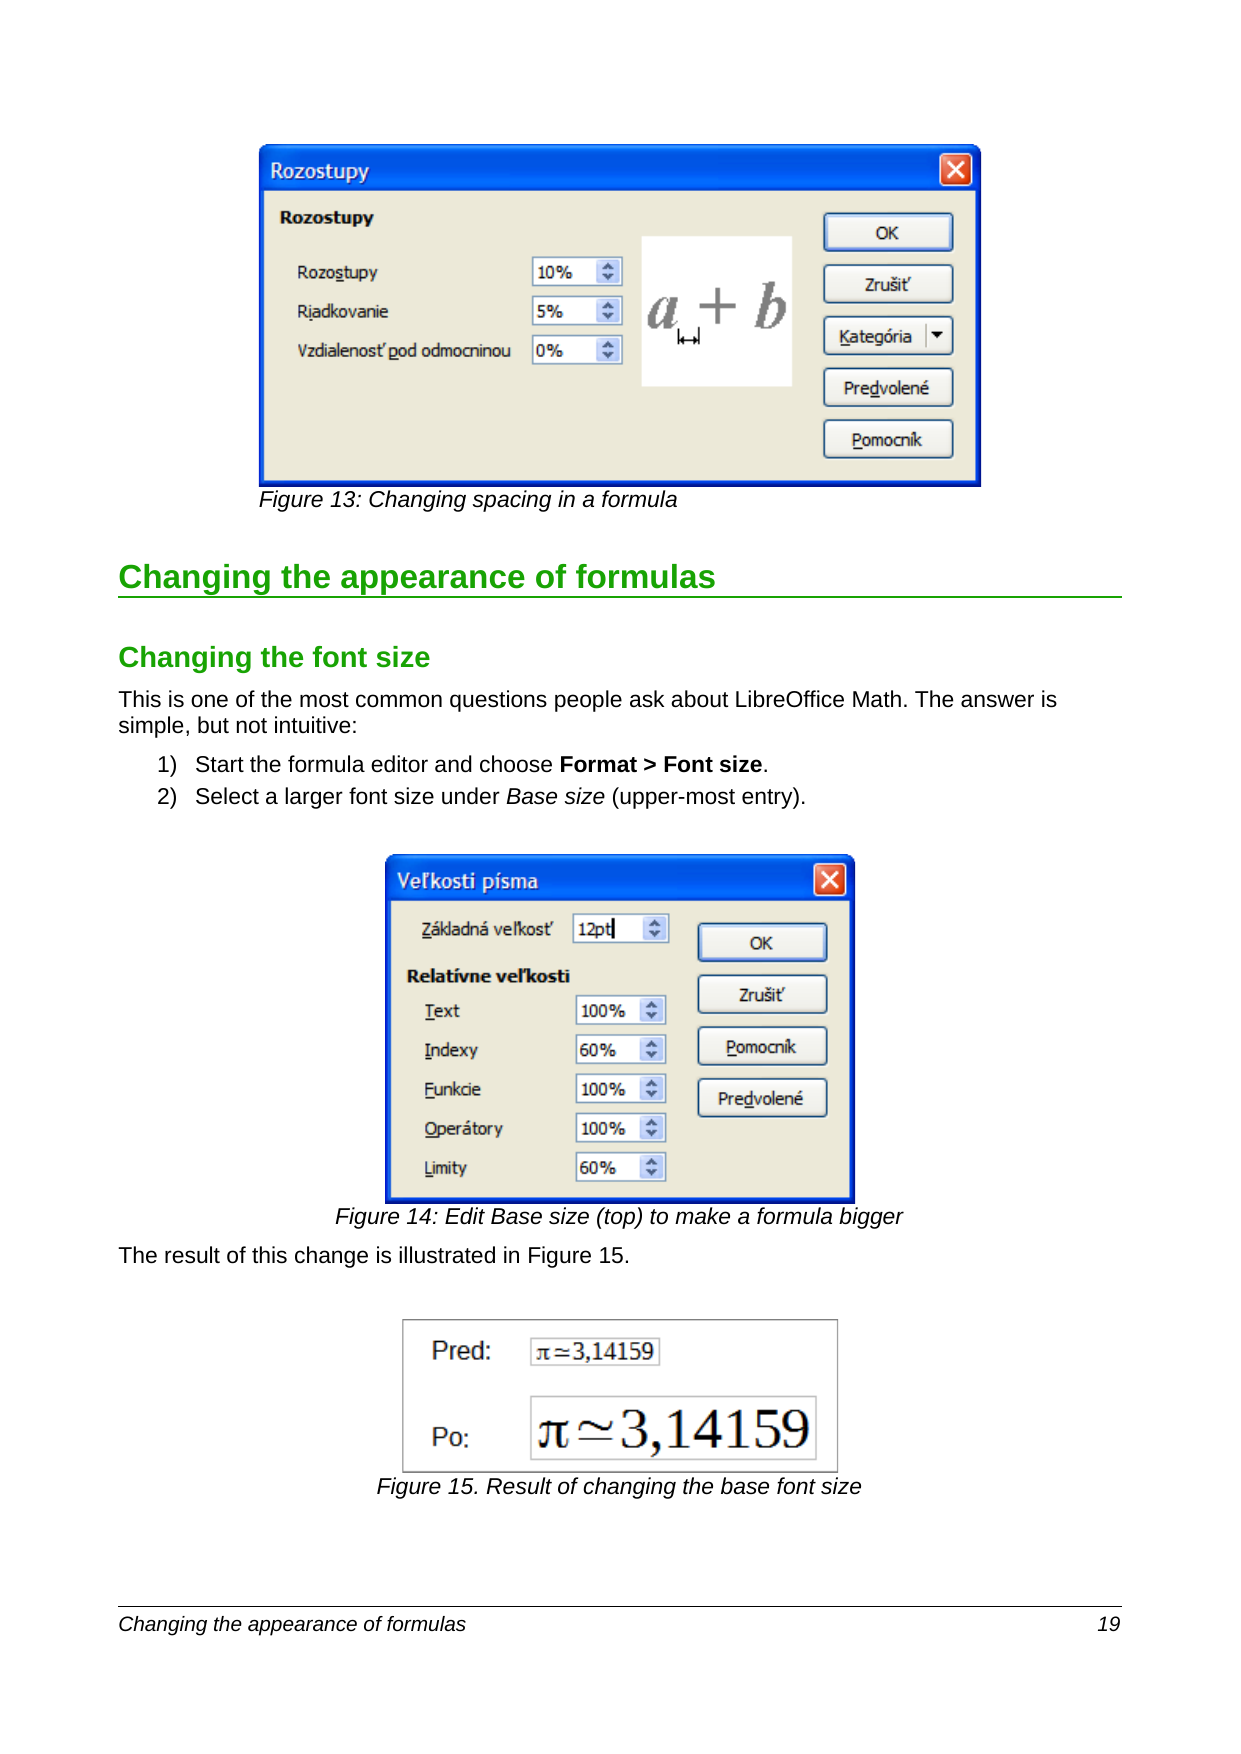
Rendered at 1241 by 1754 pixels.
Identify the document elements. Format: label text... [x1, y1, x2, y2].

subtitle Changing the font size [118, 639, 1122, 673]
subtitle Changing the appearance of formulas [118, 557, 1122, 596]
text Figure 15. Result of changing the base font size [364, 1326, 877, 1499]
picture [402, 1319, 839, 1473]
text Figure 14: Edit Base size (top) to make a formula bigger [315, 861, 925, 1229]
picture [258, 144, 982, 487]
text Figure 13: Changing spacing in a formula [258, 487, 982, 513]
list Start the formula editor and choose Format > Font size. [177, 751, 1122, 777]
text This is one of the most common questions people ask about LibreOffice Math. The answer is simple, but not intuitive: [118, 686, 1122, 738]
text The result of this change is illustrated in Figure 15. [118, 1242, 1122, 1268]
list Select a larger font size under Base size (upper-most entry). [177, 783, 1122, 810]
picture [385, 854, 856, 1204]
